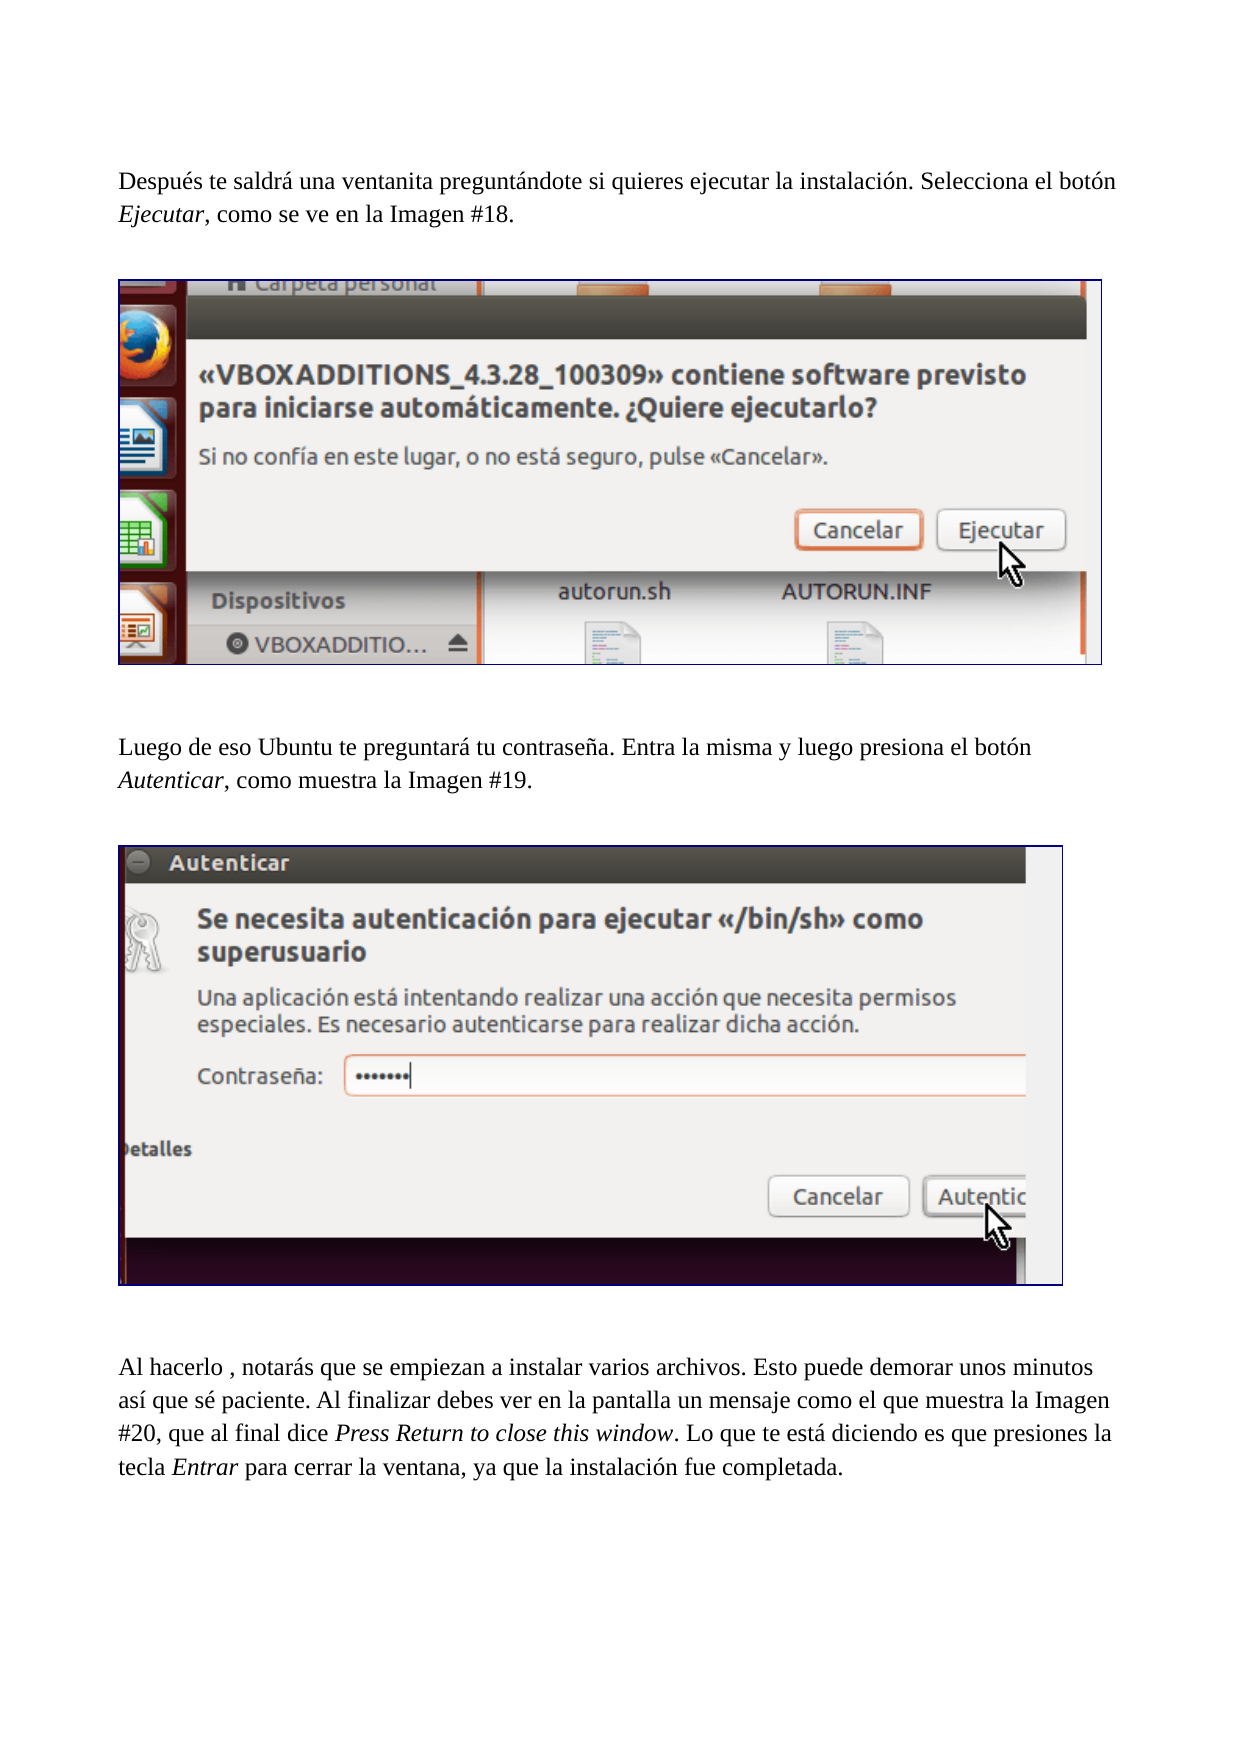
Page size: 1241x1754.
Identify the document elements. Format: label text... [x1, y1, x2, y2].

picture [120, 281, 1101, 664]
text Luego de eso Ubuntu te preguntará tu contraseña. Entra la misma y luego presiona el botón Autenticar, como muestra la Imagen #19. [118, 732, 1122, 827]
text Al hacerlo , notarás que se empiezan a instalar varios archivos. Esto puede demorar unos minutos así que sé paciente. Al finalizar debes ver en la pantalla un mensaje como el que muestra la Imagen #20, que al final dice Press Return to close this window. Lo que te está diciendo es que presiones la tecla Entrar para cerrar la ventana, ya que la instalación fue completada. [118, 1352, 1122, 1513]
text Después te saldrá una ventanita preguntándote si quieres ejecutar la instalación. Selecciona el botón Ejecutar, como se ve en la Imagen #18. [118, 166, 1122, 261]
picture [120, 847, 1062, 1284]
